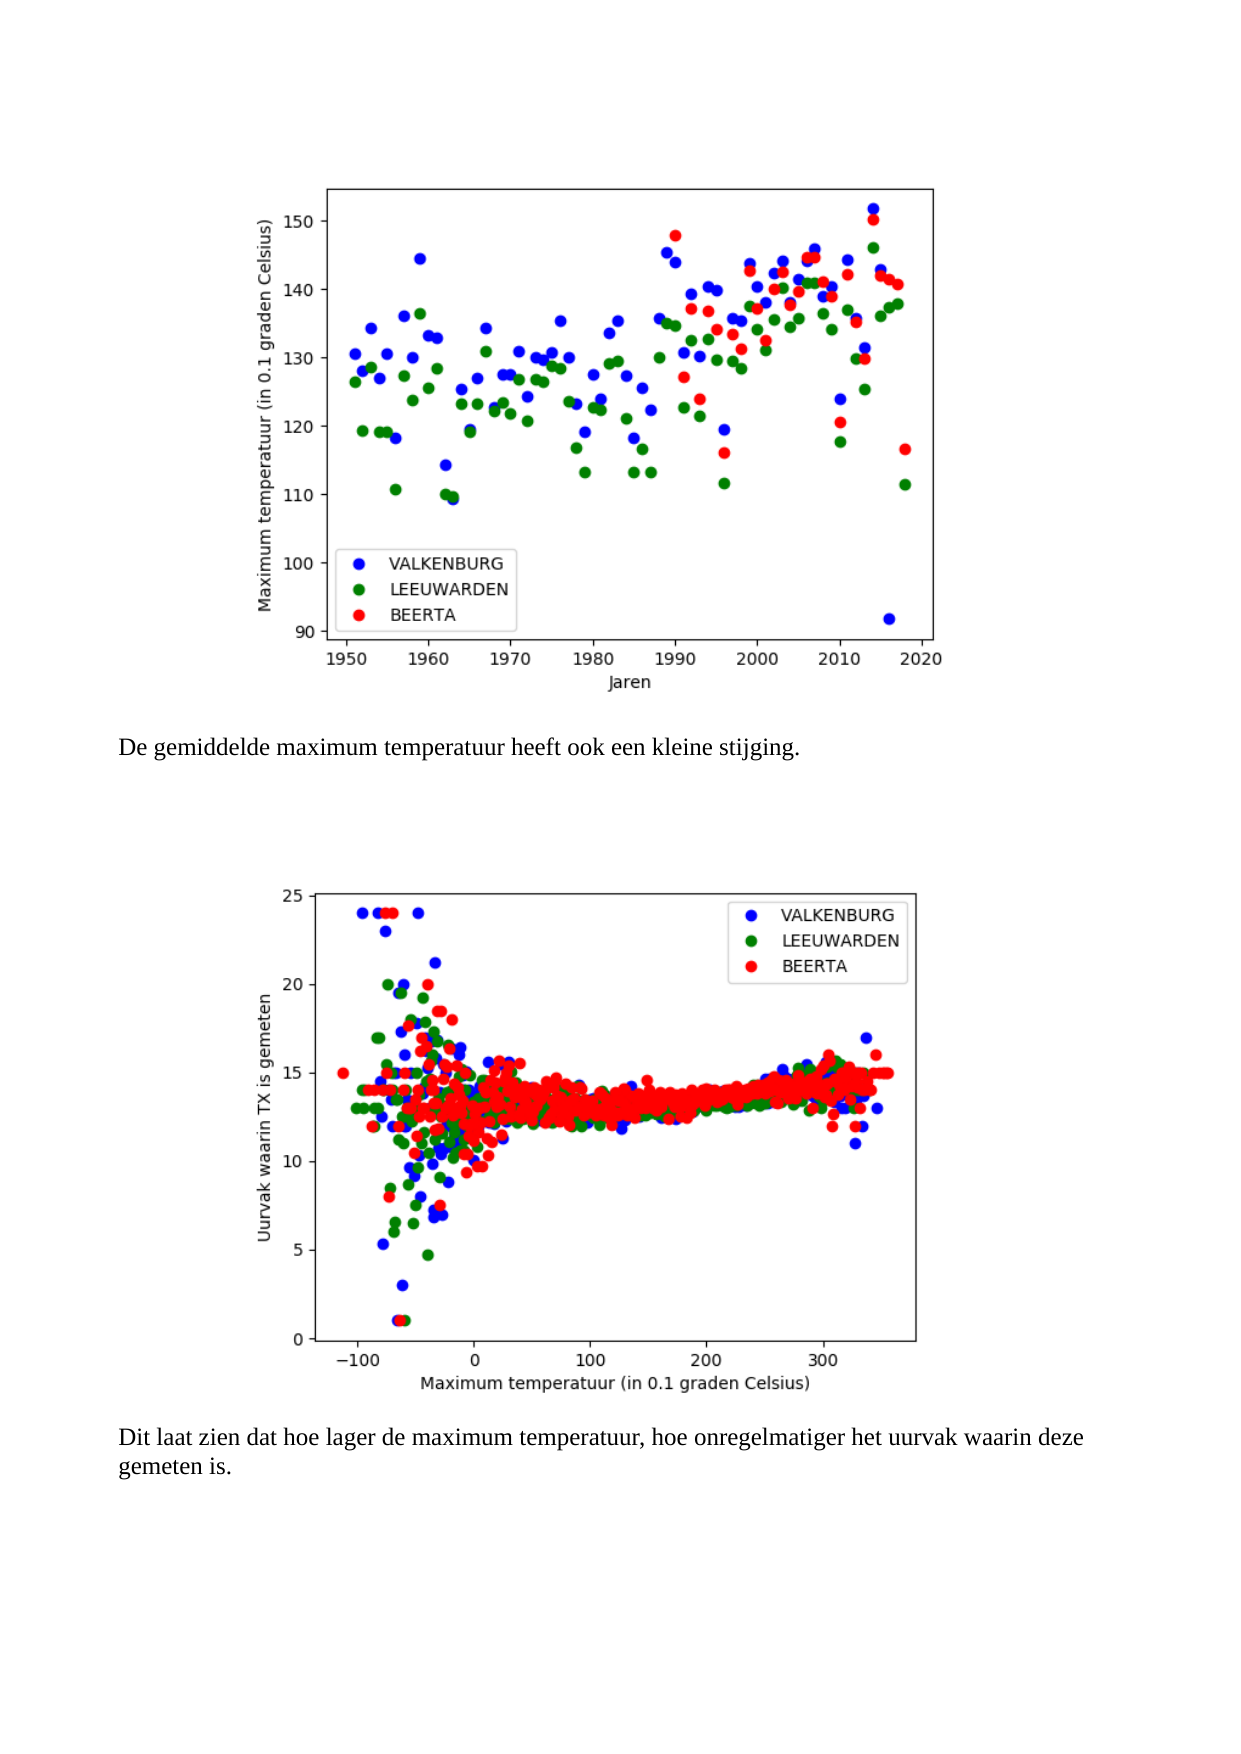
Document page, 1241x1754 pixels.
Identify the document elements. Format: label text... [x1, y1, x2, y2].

text De gemiddelde maximum temperatuur heeft ook een kleine stijging. [118, 732, 1122, 761]
text Dit laat zien dat hoe lager de maximum temperatuur, hoe onregelmatiger het uurvak waarin deze gemeten is. [118, 1422, 1122, 1480]
picture [229, 118, 1011, 704]
picture [218, 823, 993, 1405]
